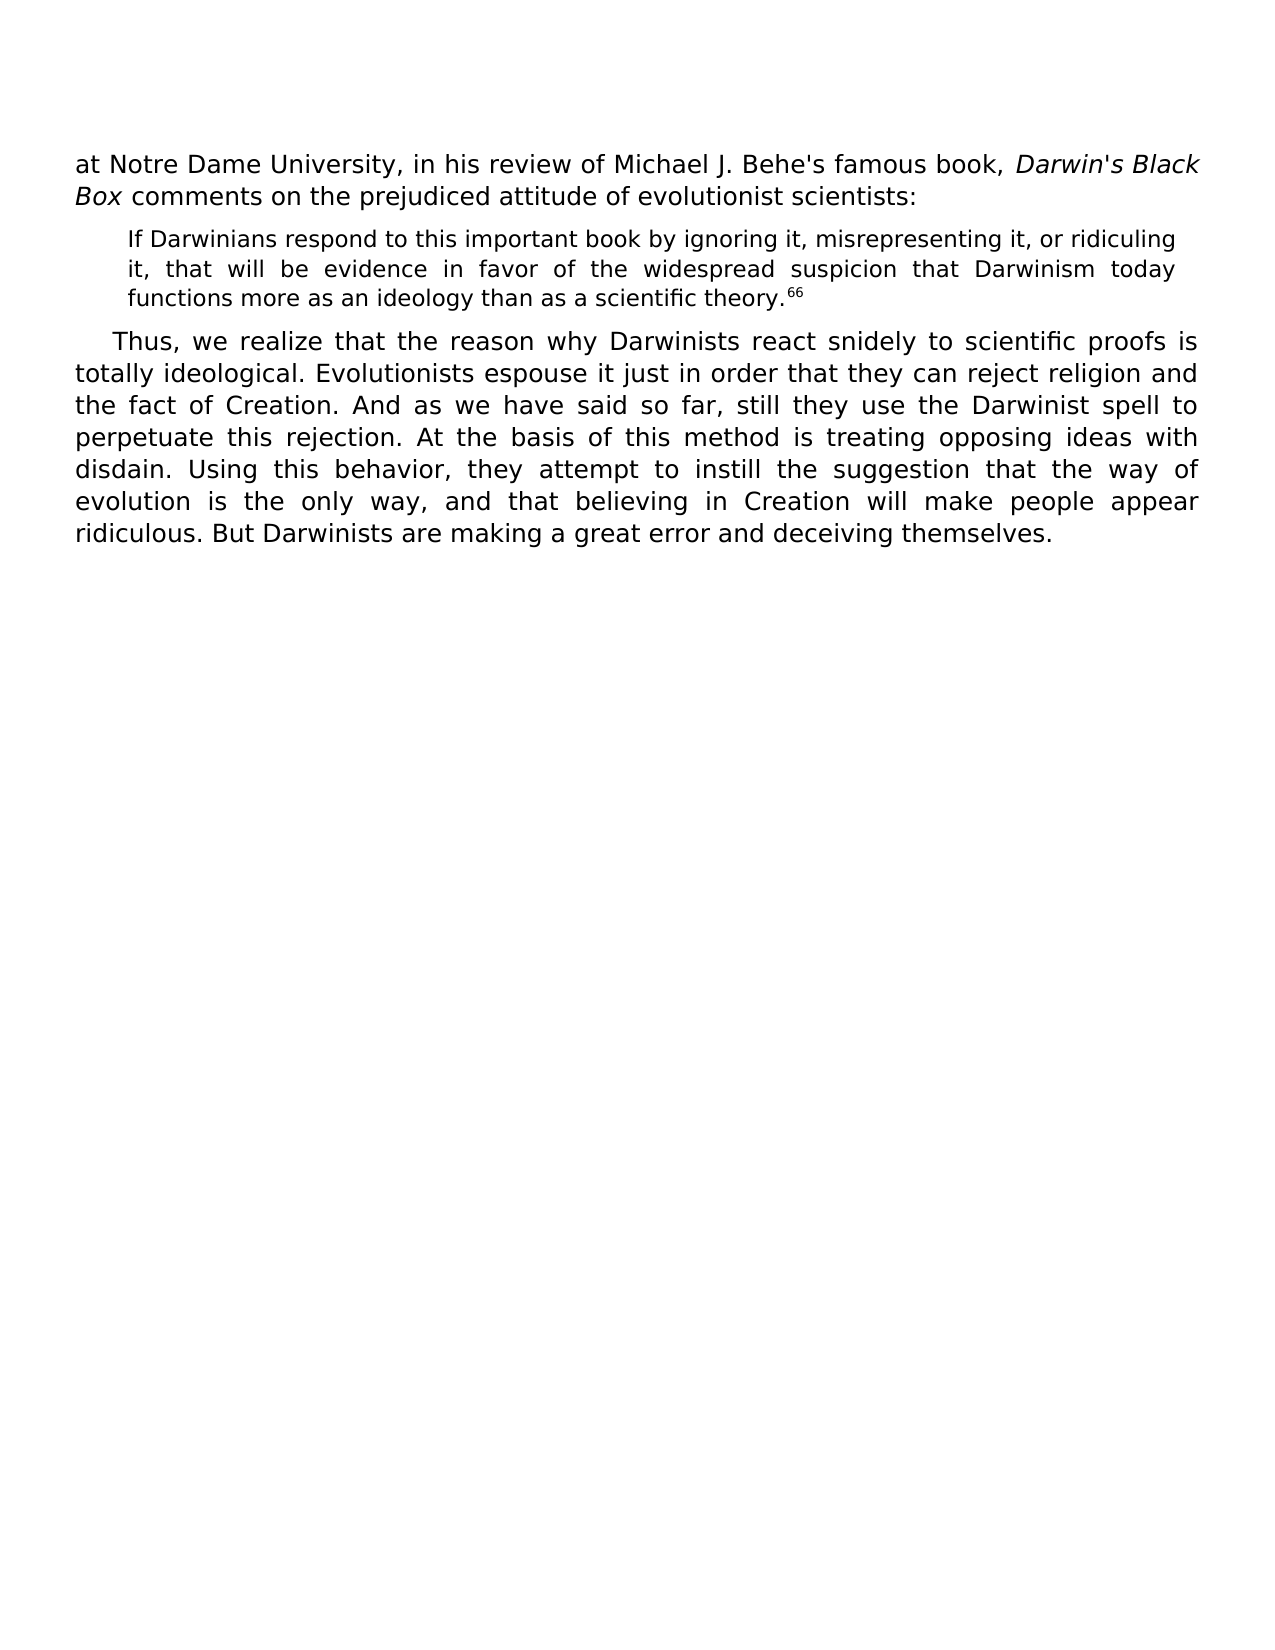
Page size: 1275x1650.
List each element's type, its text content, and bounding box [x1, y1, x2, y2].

text If Darwinians respond to this important book by ignoring it, misrepresenting it, or ridiculing it, that will be evidence in favor of the widespread suspicion that Darwinism today functions more as an ideology than as a scientific theory.66 [127, 227, 1177, 312]
text Thus, we realize that the reason why Darwinists react snidely to scientific proofs is totally ideological. Evolutionists espouse it just in order that they can reject religion and the fact of Creation. And as we have said so far, still they use the Darwinist spell to perpetuate this rejection. At the basis of this method is treating opposing ideas with disdain. Using this behavior, they attempt to instill the suggestion that the way of evolution is the only way, and that believing in Creation will make people appear ridiculous. But Darwinists are making a great error and deceiving themselves. [75, 327, 1200, 549]
text at Notre Dame University, in his review of Michael J. Behe's famous book, Darwin's Black Box comments on the prejudiced attitude of evolutionist scientists: [75, 150, 1200, 211]
